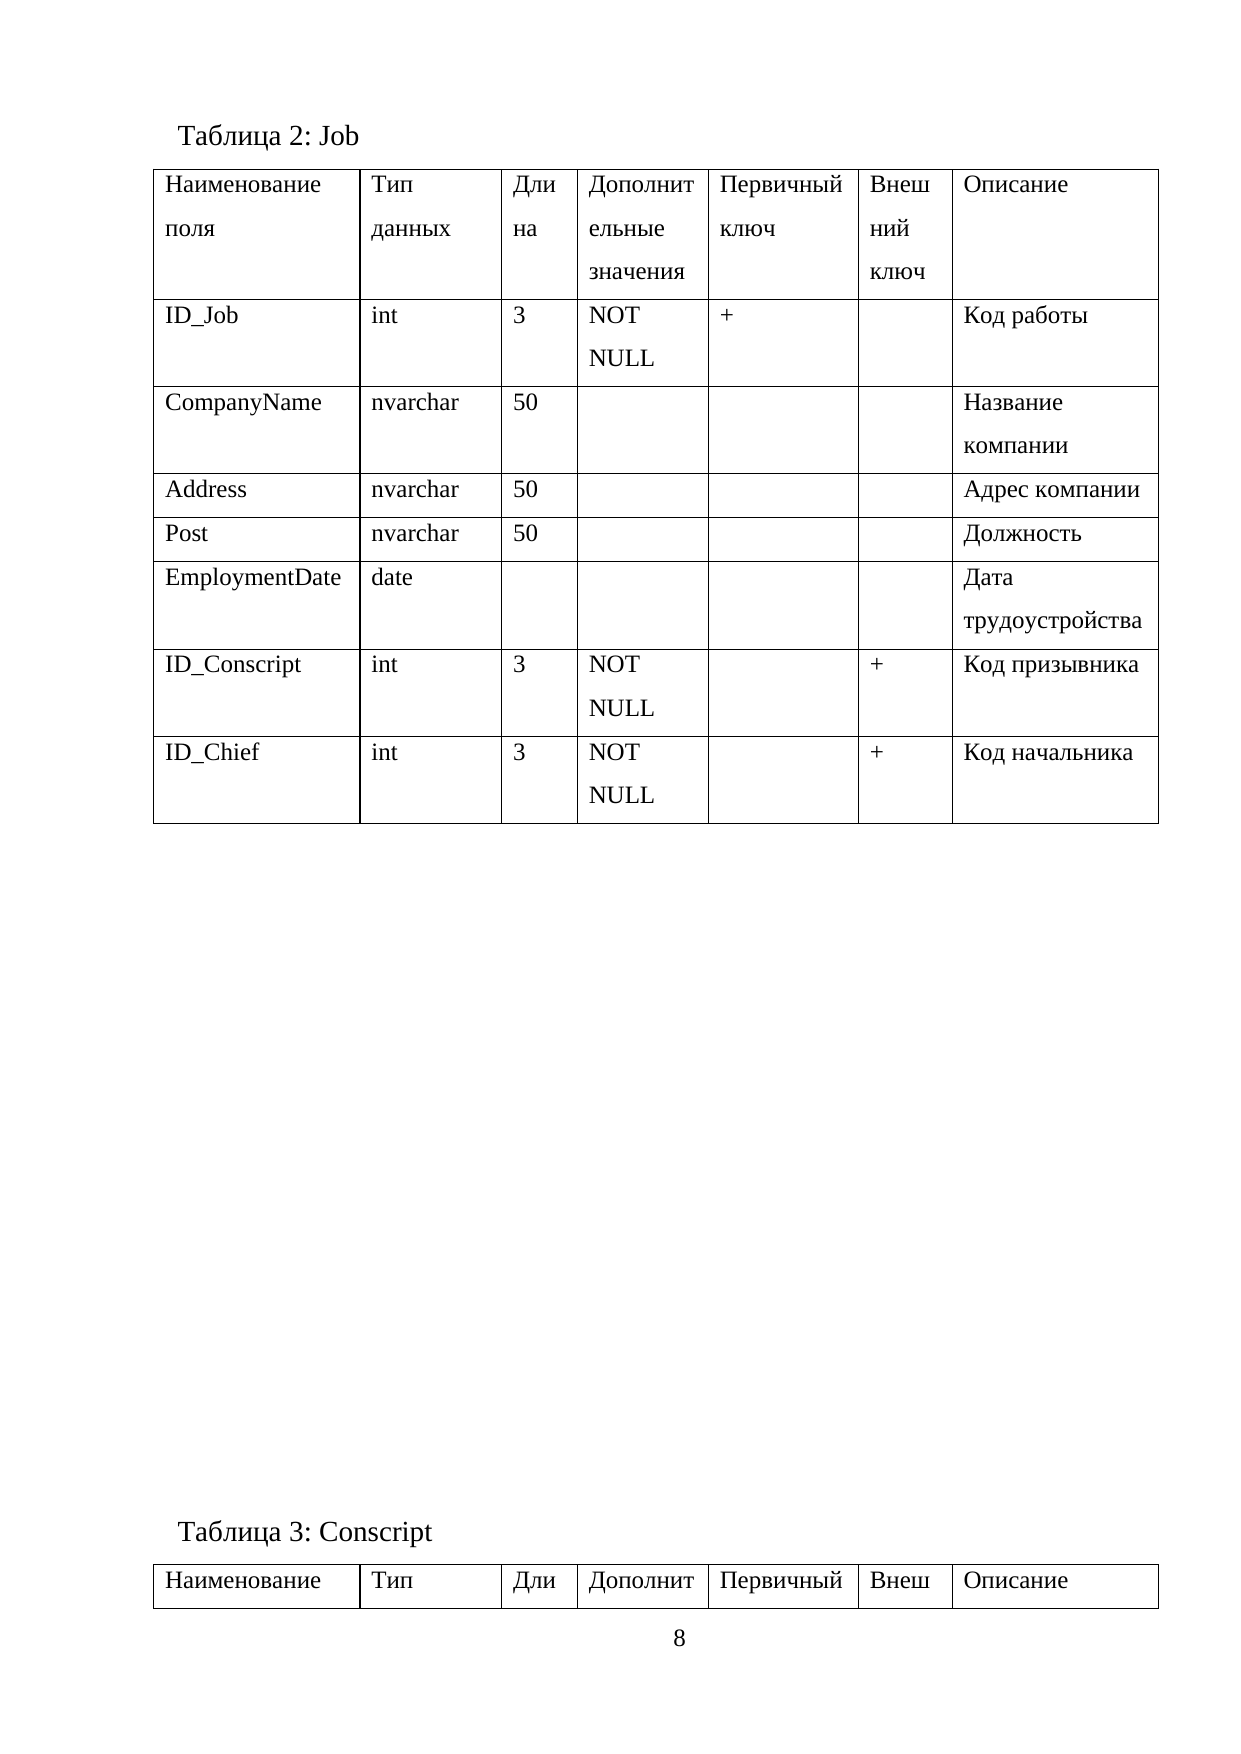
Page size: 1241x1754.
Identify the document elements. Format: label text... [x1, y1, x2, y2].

table_header Дли [502, 1565, 577, 1608]
table_cell Должность [953, 518, 1158, 561]
table_cell nvarchar [361, 387, 501, 473]
table_header Первичный [709, 1565, 858, 1608]
table_header Наименование [154, 1565, 359, 1608]
table_cell [859, 387, 952, 473]
table_header Тип [361, 1565, 501, 1608]
table_cell [709, 518, 858, 561]
table_cell [859, 474, 952, 517]
table_cell date [361, 562, 501, 648]
table_cell EmploymentDate [154, 562, 359, 648]
table_header Дополнит [578, 1565, 708, 1608]
table_header Первичный ключ [709, 170, 858, 299]
table_header Внеш [859, 1565, 952, 1608]
table_cell [709, 387, 858, 473]
table_cell int [361, 300, 501, 386]
table_cell nvarchar [361, 474, 501, 517]
table_header Длина [502, 170, 577, 299]
table_cell + [859, 737, 952, 823]
table_cell Дата трудоустройства [953, 562, 1158, 648]
table_cell 3 [502, 300, 577, 386]
table_cell [578, 474, 708, 517]
table_cell 3 [502, 737, 577, 823]
table_cell Код призывника [953, 650, 1158, 736]
table_cell ID_Chief [154, 737, 359, 823]
table_cell Код работы [953, 300, 1158, 386]
table_cell Address [154, 474, 359, 517]
table_cell ID_Job [154, 300, 359, 386]
table_cell 3 [502, 650, 577, 736]
table_header Наименование поля [154, 170, 359, 299]
table_cell ID_Conscript [154, 650, 359, 736]
table_cell 50 [502, 387, 577, 473]
table_header Описание [953, 1565, 1158, 1608]
table_cell [709, 737, 858, 823]
table_cell Код начальника [953, 737, 1158, 823]
table_cell + [709, 300, 858, 386]
text Таблица 3: Conscript [177, 1514, 1181, 1547]
table_cell int [361, 650, 501, 736]
table_cell NOT NULL [578, 737, 708, 823]
table_cell 50 [502, 474, 577, 517]
table_cell [709, 650, 858, 736]
table_cell + [859, 650, 952, 736]
table_cell CompanyName [154, 387, 359, 473]
table_cell [859, 518, 952, 561]
table_cell Адрес компании [953, 474, 1158, 517]
table_cell Post [154, 518, 359, 561]
table_cell nvarchar [361, 518, 501, 561]
table_cell [709, 474, 858, 517]
table_cell NOT NULL [578, 650, 708, 736]
table_cell [578, 518, 708, 561]
table_header Внешний ключ [859, 170, 952, 299]
text Таблица 2: Job [177, 118, 1181, 152]
table_cell [859, 300, 952, 386]
table_cell Название компании [953, 387, 1158, 473]
table_cell int [361, 737, 501, 823]
table_header Дополнительные значения [578, 170, 708, 299]
table_cell NOT NULL [578, 300, 708, 386]
table_header Тип данных [361, 170, 501, 299]
table_cell 50 [502, 518, 577, 561]
table_cell [578, 387, 708, 473]
table_cell [502, 562, 577, 648]
table_header Описание [953, 170, 1158, 299]
table_cell [578, 562, 708, 648]
table_cell [859, 562, 952, 648]
table_cell [709, 562, 858, 648]
